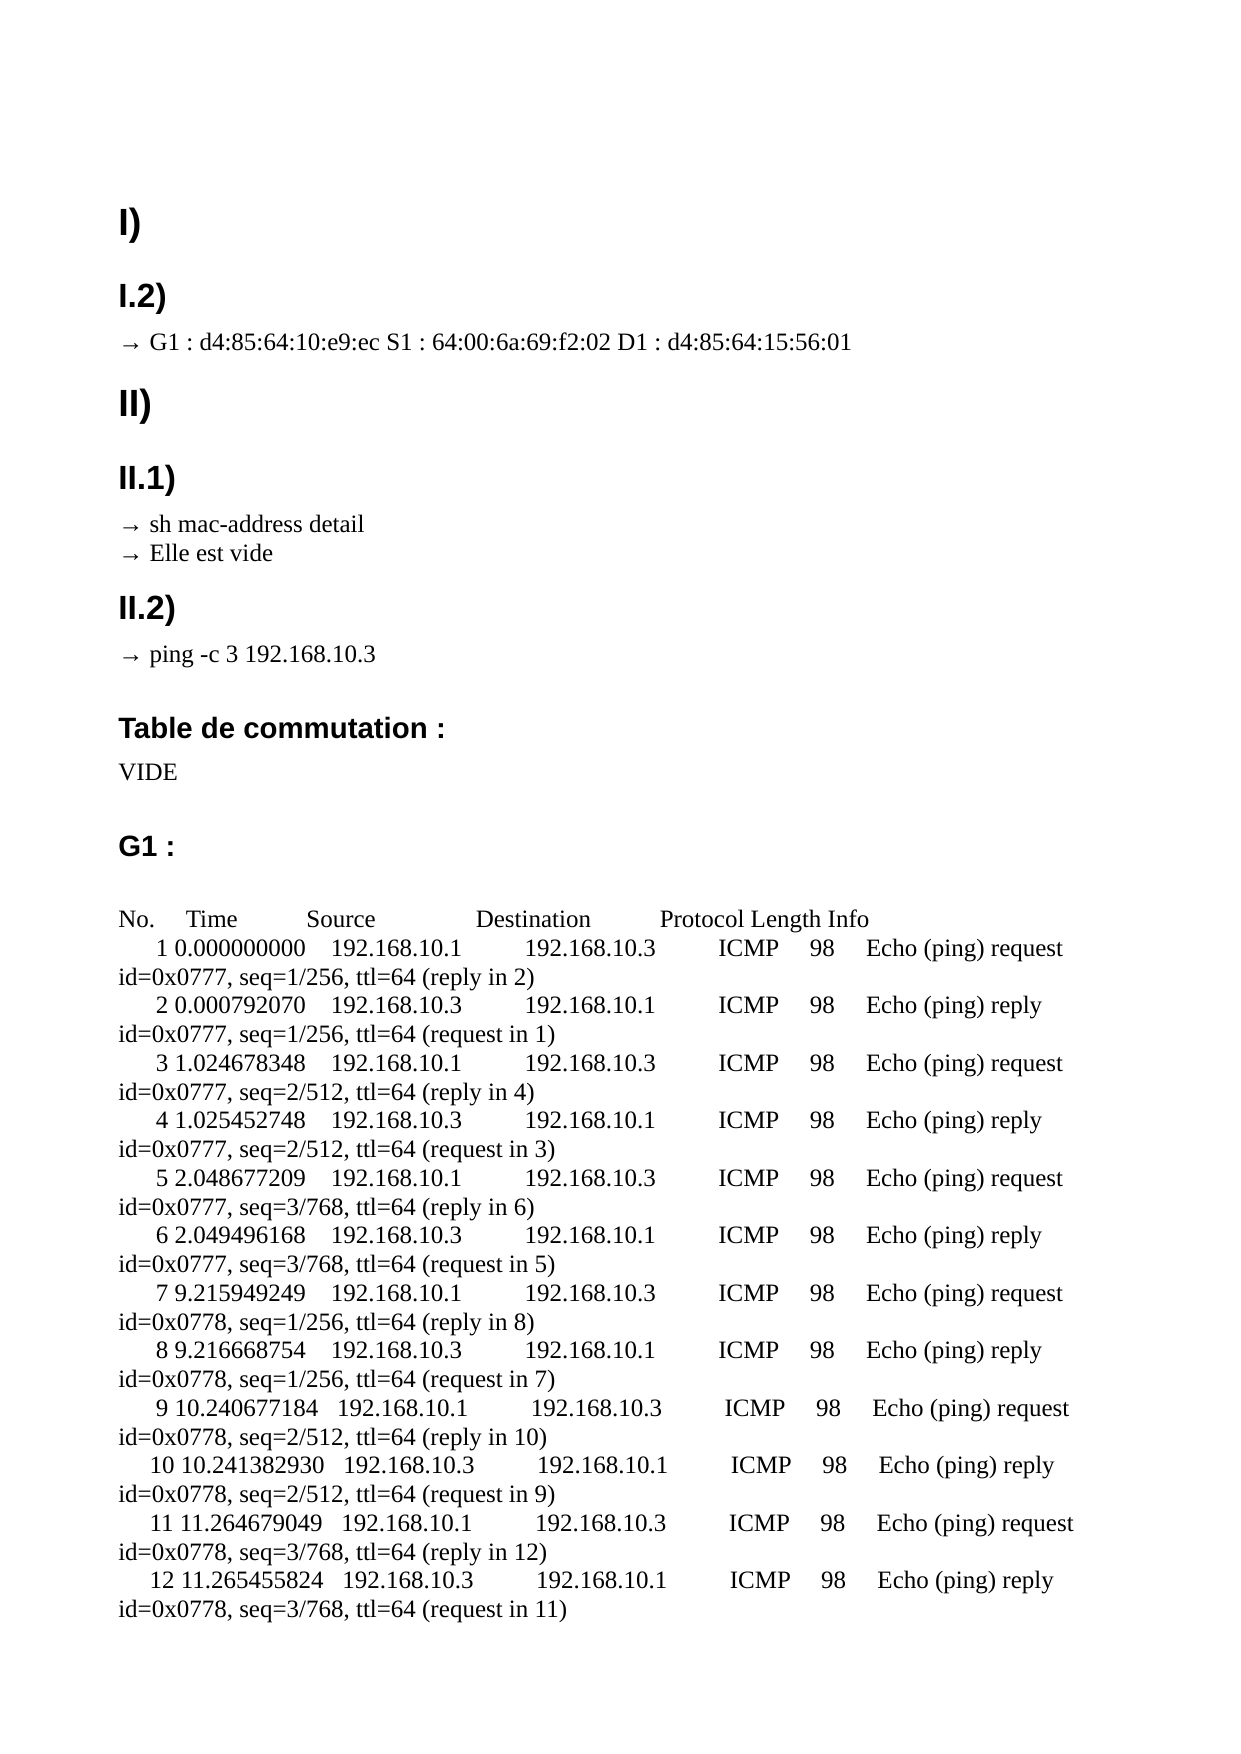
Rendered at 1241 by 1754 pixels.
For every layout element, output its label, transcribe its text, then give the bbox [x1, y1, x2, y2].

text → ping -c 3 192.168.10.3 [118, 639, 1122, 667]
subtitle Table de commutation : [118, 711, 1122, 744]
subtitle I.2) [118, 276, 1122, 315]
subtitle II.2) [118, 588, 1122, 626]
text 4 1.025452748 192.168.10.3 192.168.10.1 ICMP 98 Echo (ping) reply id=0x0777, seq=2/512, ttl=64 (request in 3) [118, 1105, 1122, 1163]
text 11 11.264679049 192.168.10.1 192.168.10.3 ICMP 98 Echo (ping) request id=0x0778, seq=3/768, ttl=64 (reply in 12) [118, 1508, 1122, 1565]
text 3 1.024678348 192.168.10.1 192.168.10.3 ICMP 98 Echo (ping) request id=0x0777, seq=2/512, ttl=64 (reply in 4) [118, 1048, 1122, 1105]
text 8 9.216668754 192.168.10.3 192.168.10.1 ICMP 98 Echo (ping) reply id=0x0778, seq=1/256, ttl=64 (request in 7) [118, 1335, 1122, 1393]
text 1 0.000000000 192.168.10.1 192.168.10.3 ICMP 98 Echo (ping) request id=0x0777, seq=1/256, ttl=64 (reply in 2) [118, 933, 1122, 990]
text → Elle est vide [118, 538, 1122, 567]
subtitle II) [118, 381, 1122, 425]
text → sh mac-address detail [118, 509, 1122, 538]
subtitle II.1) [118, 458, 1122, 497]
text 9 10.240677184 192.168.10.1 192.168.10.3 ICMP 98 Echo (ping) request id=0x0778, seq=2/512, ttl=64 (reply in 10) [118, 1393, 1122, 1450]
text 12 11.265455824 192.168.10.3 192.168.10.1 ICMP 98 Echo (ping) reply id=0x0778, seq=3/768, ttl=64 (request in 11) [118, 1565, 1122, 1623]
subtitle I) [118, 199, 1122, 243]
text → G1 : d4:85:64:10:e9:ec S1 : 64:00:6a:69:f2:02 D1 : d4:85:64:15:56:01 [118, 327, 1122, 356]
text 5 2.048677209 192.168.10.1 192.168.10.3 ICMP 98 Echo (ping) request id=0x0777, seq=3/768, ttl=64 (reply in 6) [118, 1163, 1122, 1220]
text VIDE [118, 757, 1122, 786]
text 6 2.049496168 192.168.10.3 192.168.10.1 ICMP 98 Echo (ping) reply id=0x0777, seq=3/768, ttl=64 (request in 5) [118, 1220, 1122, 1278]
text 7 9.215949249 192.168.10.1 192.168.10.3 ICMP 98 Echo (ping) request id=0x0778, seq=1/256, ttl=64 (reply in 8) [118, 1278, 1122, 1335]
text No. Time Source Destination Protocol Length Info [118, 904, 1122, 933]
text 10 10.241382930 192.168.10.3 192.168.10.1 ICMP 98 Echo (ping) reply id=0x0778, seq=2/512, ttl=64 (request in 9) [118, 1450, 1122, 1508]
subtitle G1 : [118, 829, 1122, 863]
text 2 0.000792070 192.168.10.3 192.168.10.1 ICMP 98 Echo (ping) reply id=0x0777, seq=1/256, ttl=64 (request in 1) [118, 990, 1122, 1048]
